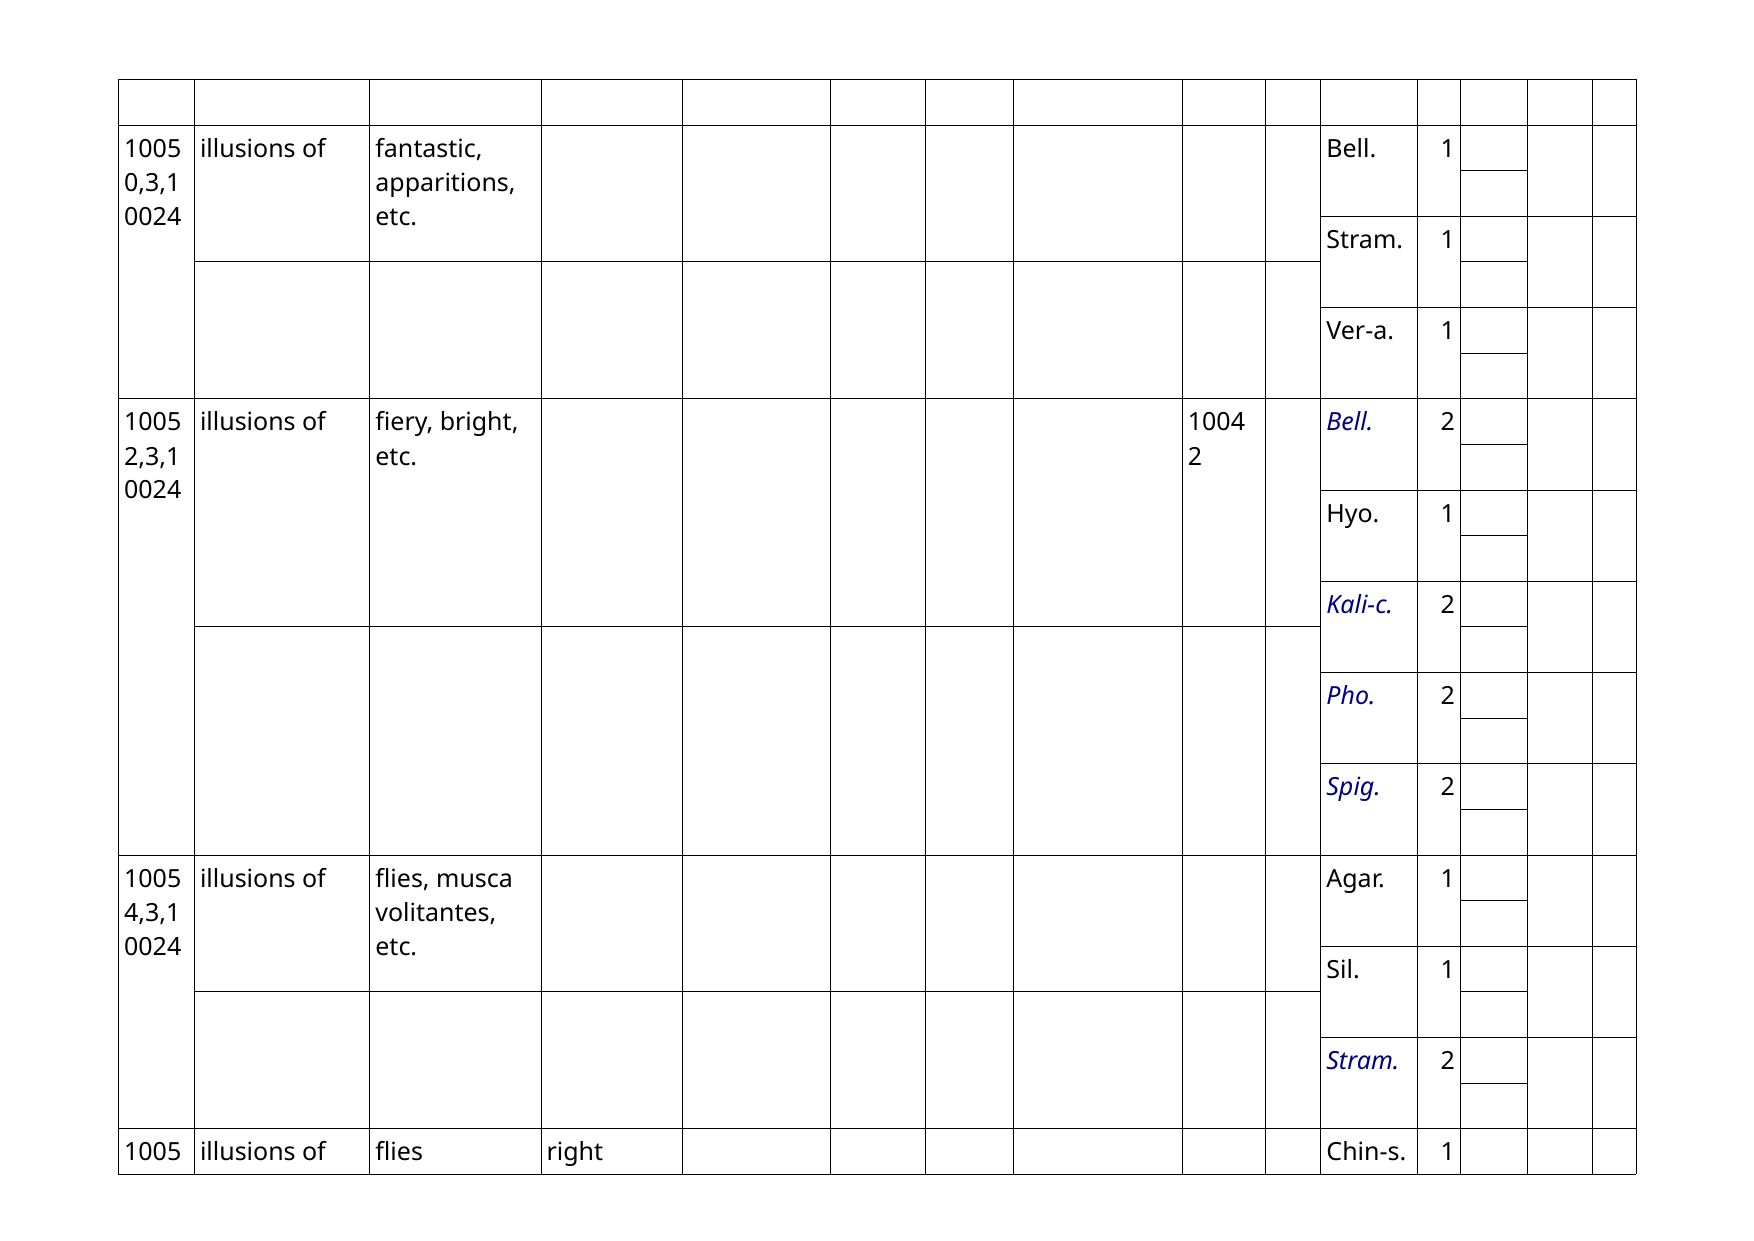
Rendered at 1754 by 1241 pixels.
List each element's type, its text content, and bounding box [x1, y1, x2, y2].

table_cell 2 [1418, 673, 1460, 763]
table_cell 1 [1418, 856, 1460, 946]
table_cell [1014, 627, 1182, 854]
table_cell [1461, 308, 1527, 353]
table_cell [926, 399, 1013, 626]
table_cell Bell. [1321, 399, 1417, 489]
table_cell 1005 [119, 1129, 194, 1174]
table_cell [1528, 217, 1592, 307]
table_cell [1528, 1038, 1592, 1128]
table_cell [1593, 308, 1636, 398]
table_cell [1528, 1129, 1592, 1174]
table_cell [1528, 764, 1592, 854]
table_cell [831, 1129, 925, 1174]
table_cell [831, 399, 925, 626]
table_cell [926, 992, 1013, 1128]
table_cell [542, 399, 682, 626]
table_cell [542, 856, 682, 991]
table_cell [1528, 673, 1592, 763]
table_cell [1014, 992, 1182, 1128]
table_cell [1593, 856, 1636, 946]
table_cell [1461, 1084, 1527, 1128]
table_cell [1266, 399, 1320, 626]
table_cell [370, 80, 541, 124]
table_cell [370, 262, 541, 398]
table_cell [1461, 1038, 1527, 1083]
table_cell illusions of [195, 399, 369, 626]
table_cell right [542, 1129, 682, 1174]
table_cell [831, 992, 925, 1128]
table_cell [1014, 262, 1182, 398]
table_cell [1528, 856, 1592, 946]
table_cell [1593, 673, 1636, 763]
table_cell [926, 627, 1013, 854]
table_cell [1461, 262, 1527, 307]
table_cell [1593, 491, 1636, 581]
table_cell Sil. [1321, 947, 1417, 1037]
table_cell 1 [1418, 217, 1460, 307]
table_cell [1461, 491, 1527, 535]
table_cell [1593, 399, 1636, 489]
table_cell 1 [1418, 947, 1460, 1037]
table_cell [1183, 80, 1265, 124]
table_cell 1 [1418, 491, 1460, 581]
table_cell [195, 992, 369, 1128]
table_cell [1593, 80, 1636, 124]
table_cell [831, 262, 925, 398]
table_cell [119, 80, 194, 124]
table_cell Chin-s. [1321, 1129, 1417, 1174]
table_cell fiery, bright, etc. [370, 399, 541, 626]
table_cell [1593, 217, 1636, 307]
table_cell [1461, 719, 1527, 763]
table_cell [1014, 399, 1182, 626]
table_cell illusions of [195, 1129, 369, 1174]
table_cell 2 [1418, 399, 1460, 489]
table_cell [1266, 80, 1320, 124]
table_cell [1461, 673, 1527, 718]
table_cell [1183, 627, 1265, 854]
table_cell [1418, 80, 1460, 124]
table_cell [1266, 856, 1320, 991]
table_cell [1461, 171, 1527, 216]
table_cell [926, 856, 1013, 991]
table_cell [1183, 992, 1265, 1128]
table_cell Stram. [1321, 1038, 1417, 1128]
table_cell [831, 856, 925, 991]
table_cell 10052,3,10024 [119, 399, 194, 854]
table_cell [1461, 399, 1527, 444]
table_cell [1593, 1038, 1636, 1128]
table_cell [1461, 947, 1527, 991]
table_cell [1014, 80, 1182, 124]
table_cell Hyo. [1321, 491, 1417, 581]
table_cell 1 [1418, 126, 1460, 216]
table_cell Bell. [1321, 126, 1417, 216]
table_cell 1 [1418, 1129, 1460, 1174]
table_cell [1461, 627, 1527, 672]
table_cell [683, 856, 830, 991]
table_cell [1528, 399, 1592, 489]
table_cell [1461, 445, 1527, 489]
table_cell flies [370, 1129, 541, 1174]
table_cell [1461, 992, 1527, 1037]
table_cell [542, 80, 682, 124]
table_cell [1266, 1129, 1320, 1174]
table_cell [542, 992, 682, 1128]
table_cell [542, 262, 682, 398]
table_cell [1528, 947, 1592, 1037]
table_cell [1014, 856, 1182, 991]
table_cell 10050,3,10024 [119, 126, 194, 398]
table_cell [1266, 126, 1320, 261]
table_cell [1461, 856, 1527, 900]
table_cell [195, 262, 369, 398]
table_cell [926, 262, 1013, 398]
table_cell [683, 627, 830, 854]
table_cell [683, 262, 830, 398]
table_cell [1461, 1129, 1527, 1174]
table_cell [1014, 1129, 1182, 1174]
table_cell [1266, 262, 1320, 398]
table_cell 10054,3,10024 [119, 856, 194, 1128]
table_cell [542, 627, 682, 854]
table_cell illusions of [195, 126, 369, 261]
table_cell [1593, 947, 1636, 1037]
table_cell [1461, 810, 1527, 854]
table_cell flies, musca volitantes, etc. [370, 856, 541, 991]
table_cell [683, 1129, 830, 1174]
table_cell [1593, 764, 1636, 854]
table_cell [370, 627, 541, 854]
table_cell [1183, 1129, 1265, 1174]
table_cell Spig. [1321, 764, 1417, 854]
table_cell [542, 126, 682, 261]
table_cell [1183, 262, 1265, 398]
table_cell fantastic, apparitions, etc. [370, 126, 541, 261]
table_cell [1461, 582, 1527, 626]
table_cell [1461, 354, 1527, 398]
table_cell [831, 627, 925, 854]
table_cell [1461, 901, 1527, 946]
table_cell [1183, 856, 1265, 991]
table_cell [1321, 80, 1417, 124]
table_cell [1183, 126, 1265, 261]
table_cell [683, 80, 830, 124]
table_cell [683, 399, 830, 626]
table_cell [926, 1129, 1013, 1174]
table_cell 10042 [1183, 399, 1265, 626]
table_cell Ver-a. [1321, 308, 1417, 398]
table_cell Pho. [1321, 673, 1417, 763]
table_cell [1461, 126, 1527, 170]
table_cell [1528, 308, 1592, 398]
table_cell [831, 80, 925, 124]
table_cell [1528, 80, 1592, 124]
table_cell [1593, 126, 1636, 216]
table_cell [1014, 126, 1182, 261]
table_cell [1461, 536, 1527, 581]
table_cell [1593, 1129, 1636, 1174]
table_cell [831, 126, 925, 261]
table_cell [1528, 582, 1592, 672]
table_cell [1266, 627, 1320, 854]
table_cell [1461, 217, 1527, 261]
table_cell illusions of [195, 856, 369, 991]
table_cell [926, 80, 1013, 124]
table_cell [1528, 126, 1592, 216]
table_cell [1266, 992, 1320, 1128]
table_cell [370, 992, 541, 1128]
table_cell 1 [1418, 308, 1460, 398]
table_cell 2 [1418, 764, 1460, 854]
table_cell [1528, 491, 1592, 581]
table_cell [195, 80, 369, 124]
table_cell [1461, 764, 1527, 809]
table_cell Kali-c. [1321, 582, 1417, 672]
table_cell [926, 126, 1013, 261]
table_cell [1461, 80, 1527, 124]
table_cell Stram. [1321, 217, 1417, 307]
table_cell [195, 627, 369, 854]
table_cell 2 [1418, 582, 1460, 672]
table_cell [1593, 582, 1636, 672]
table_cell Agar. [1321, 856, 1417, 946]
table_cell 2 [1418, 1038, 1460, 1128]
table_cell [683, 992, 830, 1128]
table_cell [683, 126, 830, 261]
